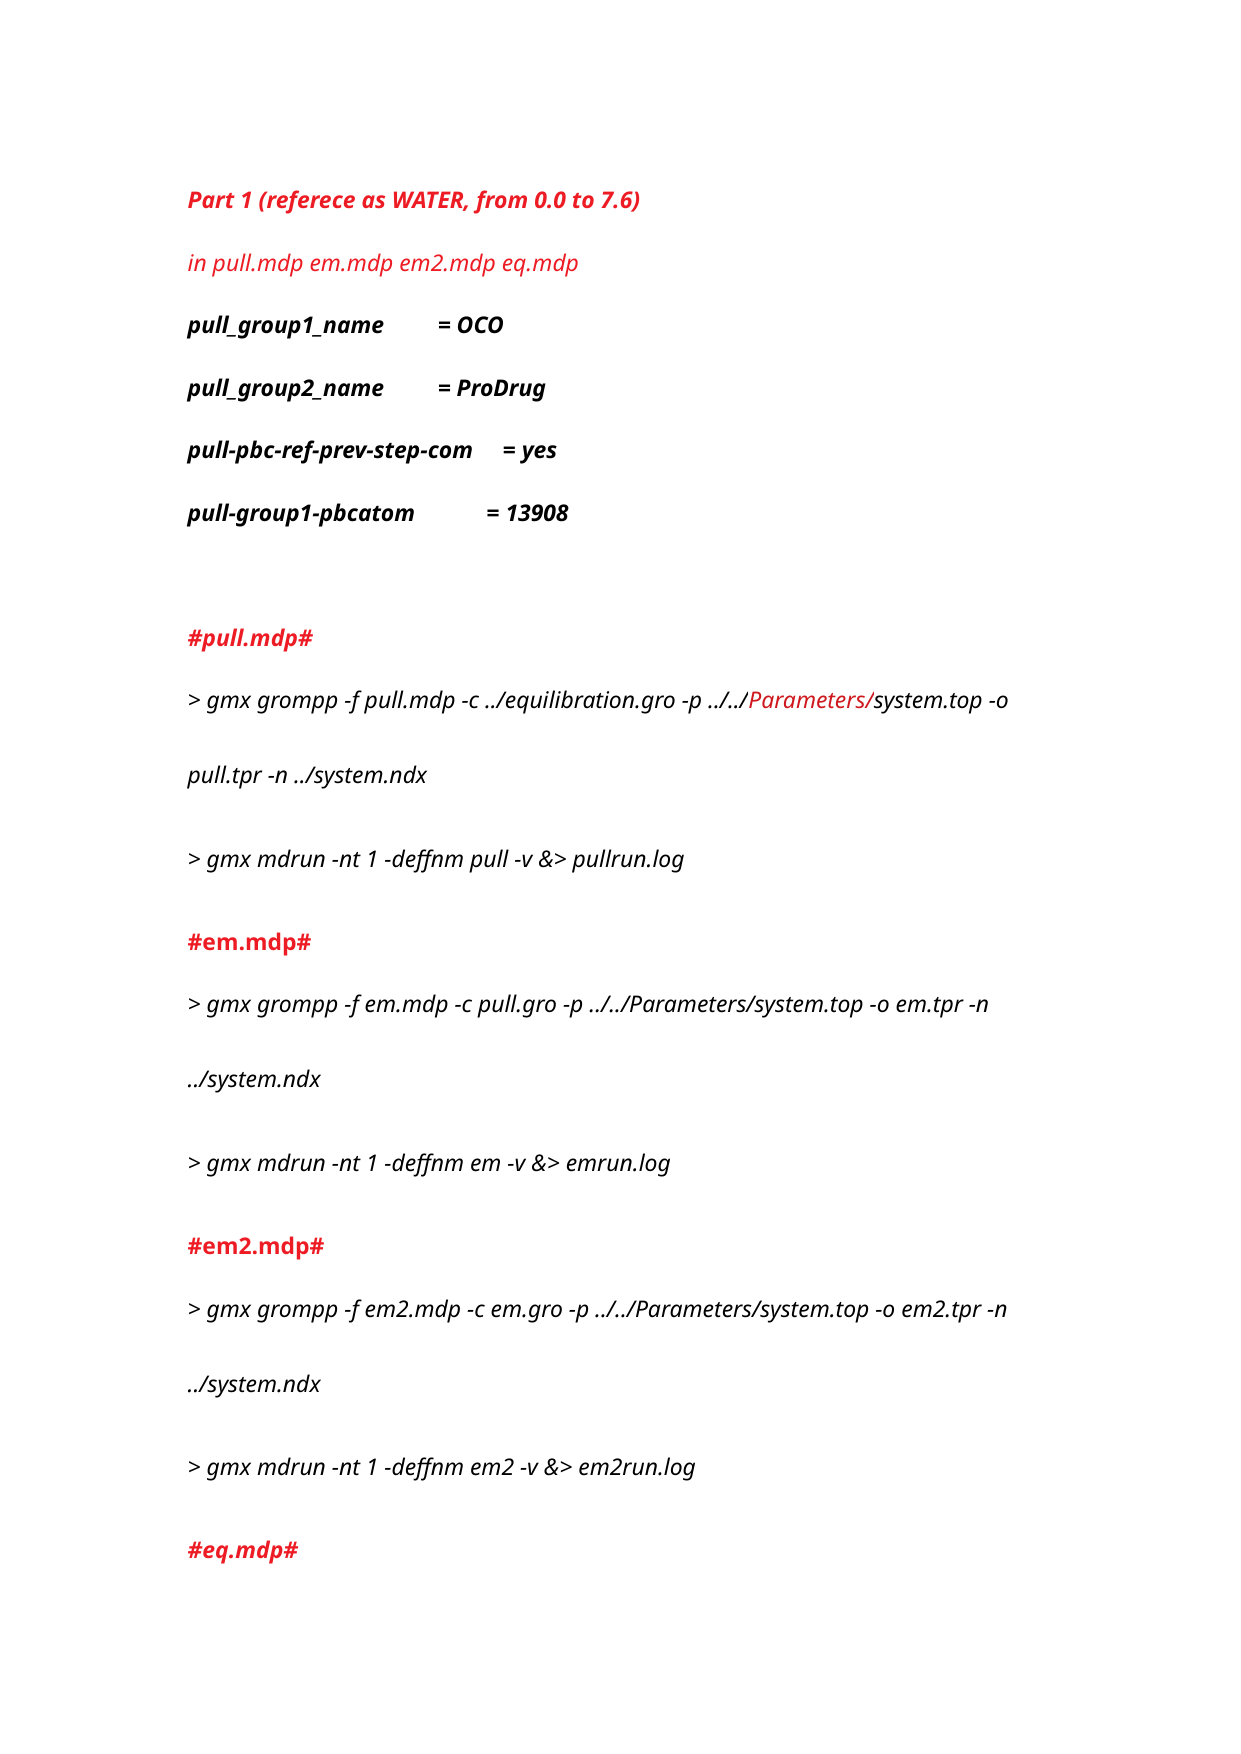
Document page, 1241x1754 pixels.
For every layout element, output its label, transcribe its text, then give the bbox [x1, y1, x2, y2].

text in pull.mdp em.mdp em2.mdp eq.mdp [187, 221, 1053, 283]
text > gmx grompp -f em2.mdp -c em.gro -p ../../Parameters/system.top -o em2.tpr -n ../system.ndx [187, 1267, 1053, 1404]
text pull_group2_name = ProDrug [187, 346, 1053, 408]
text pull-group1-pbcatom = 13908 [187, 471, 1053, 533]
text #em2.mdp# [187, 1204, 1053, 1267]
text > gmx mdrun -nt 1 -deffnm em -v &> emrun.log [187, 1121, 1053, 1183]
text > gmx mdrun -nt 1 -deffnm pull -v &> pullrun.log [187, 817, 1053, 879]
text #eq.mdp# [187, 1508, 1053, 1571]
text > gmx mdrun -nt 1 -deffnm em2 -v &> em2run.log [187, 1425, 1053, 1487]
text > gmx grompp -f em.mdp -c pull.gro -p ../../Parameters/system.top -o em.tpr -n ../system.ndx [187, 962, 1053, 1100]
text pull-pbc-ref-prev-step-com = yes [187, 408, 1053, 471]
text #em.mdp# [187, 900, 1053, 962]
text Part 1 (referece as WATER, from 0.0 to 7.6) [187, 158, 1053, 221]
text #pull.mdp# [187, 596, 1053, 658]
text > gmx grompp -f pull.mdp -c ../equilibration.gro -p ../../Parameters/system.top -o pull.tpr -n ../system.ndx [187, 658, 1053, 796]
text pull_group1_name = OCO [187, 283, 1053, 346]
